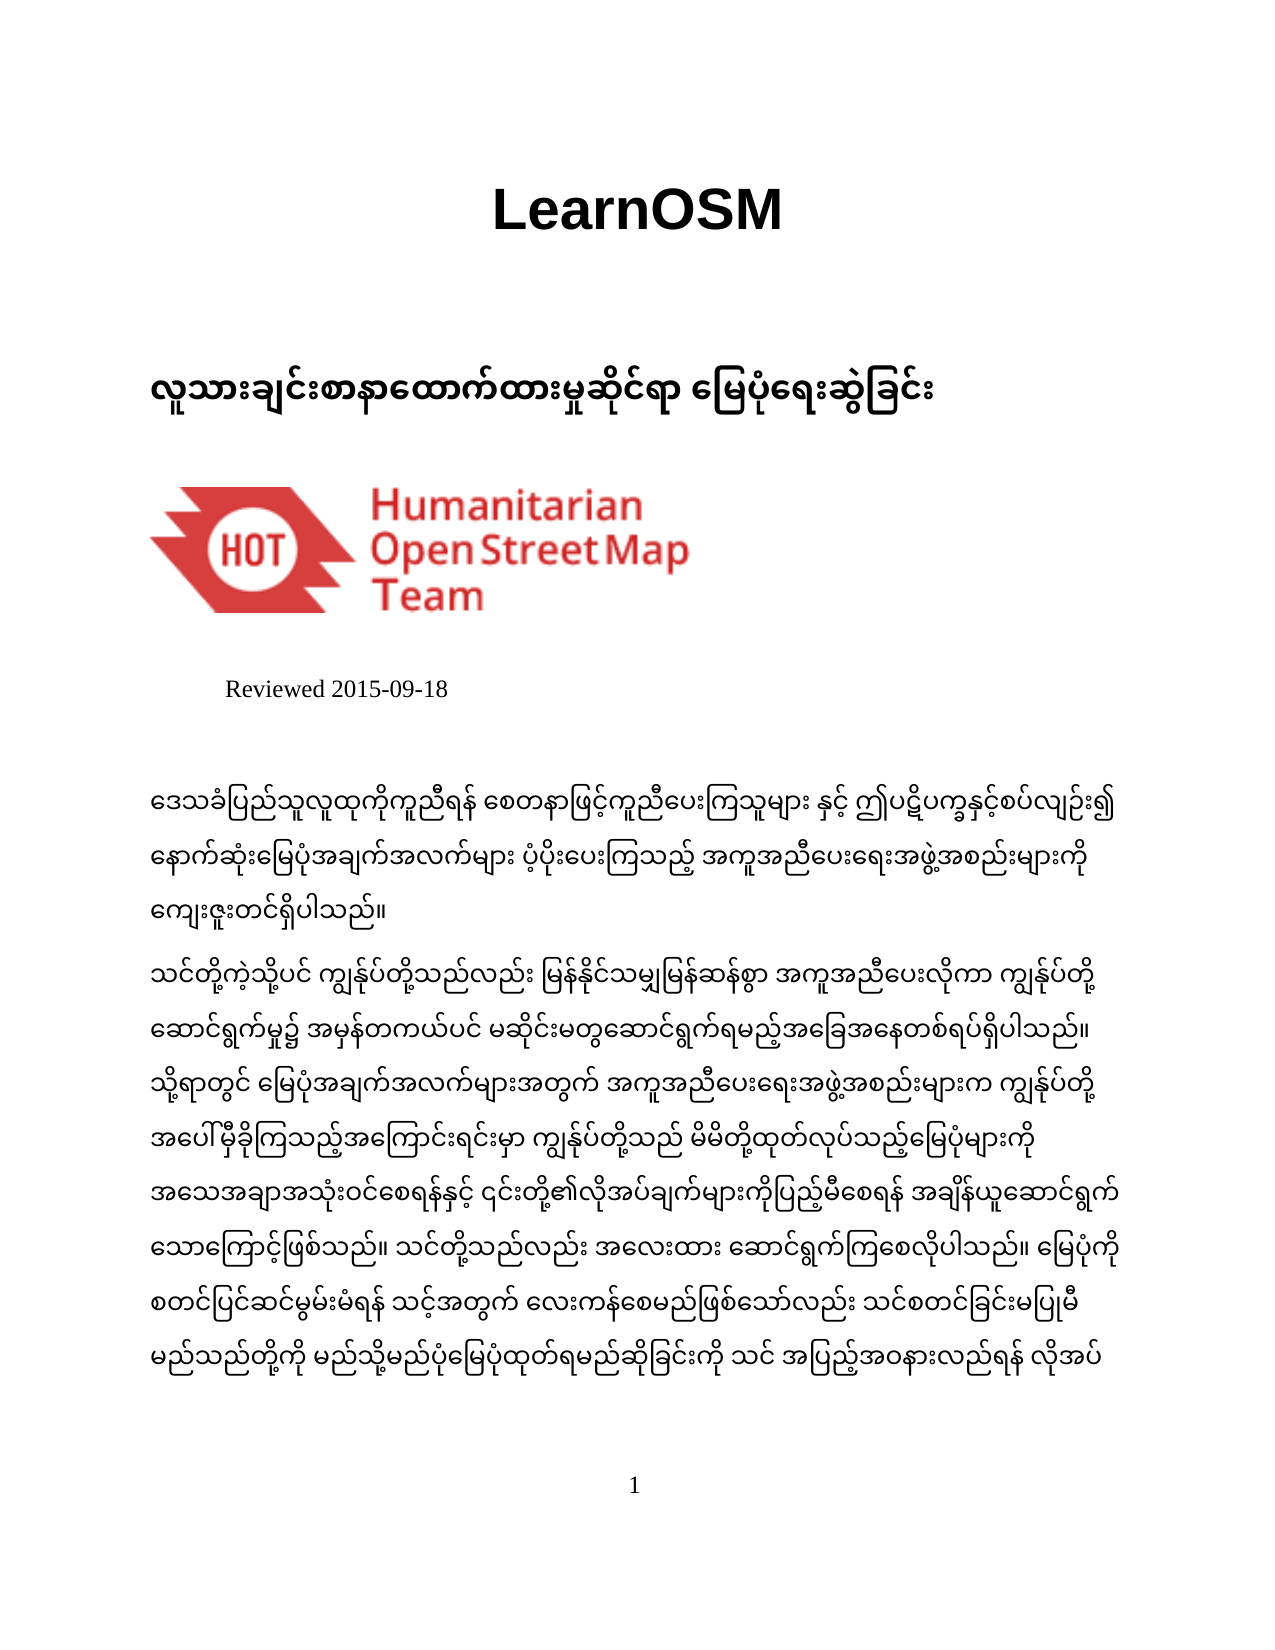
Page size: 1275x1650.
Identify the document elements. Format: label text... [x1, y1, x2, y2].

text ဒေသခံပြည်သူလူထုကိုကူညီရန် စေတနာဖြင့်ကူညီပေးကြသူများ နှင့် ဤပဋိပက္ခနှင့်စပ်လျဉ်း၍ နောက်ဆုံးမြေပုံအချက်အလက်များ ပံ့ပိုးပေးကြသည့် အကူအညီပေးရေးအဖွဲ့အစည်းများကို ကျေးဇူးတင်ရှိပါသည်။ [150, 777, 1125, 940]
text သင်တို့ကဲ့သို့ပင် ကျွန်ုပ်တို့သည်လည်း မြန်နိုင်သမျှမြန်ဆန်စွာ အကူအညီပေးလိုကာ ကျွန်ုပ်တို့ဆောင်ရွက်မှု၌ အမှန်တကယ်ပင် မဆိုင်းမတွဆောင်ရွက်ရမည့်အခြေအနေတစ်ရပ်ရှိပါသည်။ သို့ရာတွင် မြေပုံအချက်အလက်များအတွက် အကူအညီပေးရေးအဖွဲ့အစည်းများက ကျွန်ုပ်တို့အပေါ်မှီခိုကြသည့်အကြောင်းရင်းမှာ ကျွန်ုပ်တို့သည် မိမိတို့ထုတ်လုပ်သည့်မြေပုံများကို အသေအချာအသုံးဝင်စေရန်နှင့် ၎င်းတို့၏လိုအပ်ချက်များကိုပြည့်မီစေရန် အချိန်ယူဆောင်ရွက်သောကြောင့်ဖြစ်သည်။ သင်တို့သည်လည်း အလေးထား ဆောင်ရွက်ကြစေလိုပါသည်။ မြေပုံကို စတင်ပြင်ဆင်မွမ်းမံရန် သင့်အတွက် လေးကန်စေမည်ဖြစ်သော်လည်း သင်စတင်ခြင်းမပြုမီ မည်သည်တို့ကို မည်သို့မည်ပုံမြေပုံထုတ်ရမည်ဆိုခြင်းကို သင် အပြည့်အဝနားလည်ရန် လိုအပ် [150, 949, 1125, 1386]
text Reviewed 2015-09-18 [225, 674, 1125, 703]
subtitle လူသားချင်းစာနာထောက်ထားမှုဆိုင်ရာ မြေပုံရေးဆွဲခြင်း [150, 355, 1125, 428]
title LearnOSM [150, 175, 1125, 242]
picture [150, 487, 690, 613]
